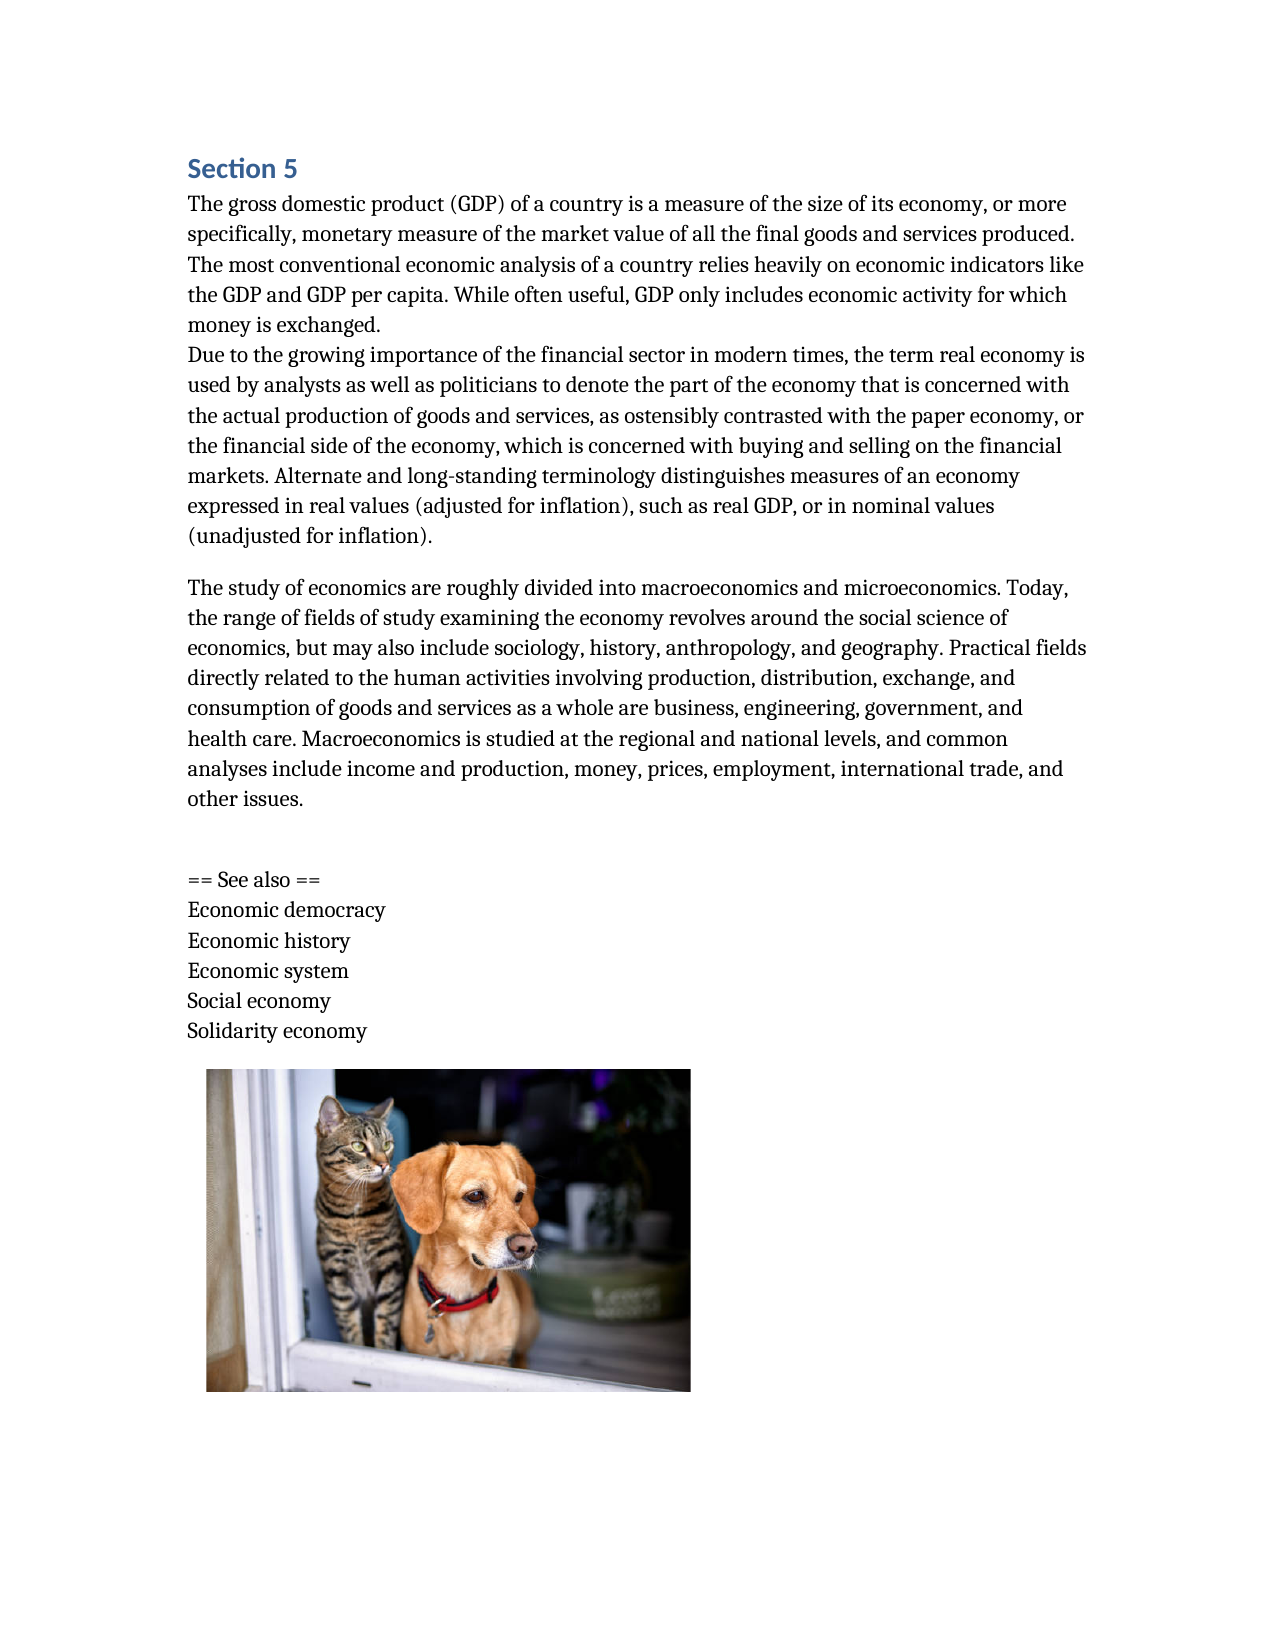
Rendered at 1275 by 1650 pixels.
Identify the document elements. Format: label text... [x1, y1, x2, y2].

subtitle Section 5 [187, 150, 1087, 186]
text The gross domestic product (GDP) of a country is a measure of the size of its economy, or more specifically, monetary measure of the market value of all the final goods and services produced. The most conventional economic analysis of a country relies heavily on economic indicators like the GDP and GDP per capita. While often useful, GDP only includes economic activity for which money is exchanged. Due to the growing importance of the financial sector in modern times, the term real economy is used by analysts as well as politicians to denote the part of the economy that is concerned with the actual production of goods and services, as ostensibly contrasted with the paper economy, or the financial side of the economy, which is concerned with buying and selling on the financial markets. Alternate and long-standing terminology distinguishes measures of an economy expressed in real values (adjusted for inflation), such as real GDP, or in nominal values (unadjusted for inflation). [187, 191, 1087, 549]
picture [206, 1069, 691, 1392]
text The study of economics are roughly divided into macroeconomics and microeconomics. Today, the range of fields of study examining the economy revolves around the social science of economics, but may also include sociology, history, anthropology, and geography. Practical fields directly related to the human activities involving production, distribution, exchange, and consumption of goods and services as a whole are business, engineering, government, and health care. Macroeconomics is studied at the regional and national levels, and common analyses include income and production, money, prices, employment, international trade, and other issues. [187, 574, 1087, 812]
text == See also == Economic democracy Economic history Economic system Social economy Solidarity economy [187, 837, 1087, 1044]
